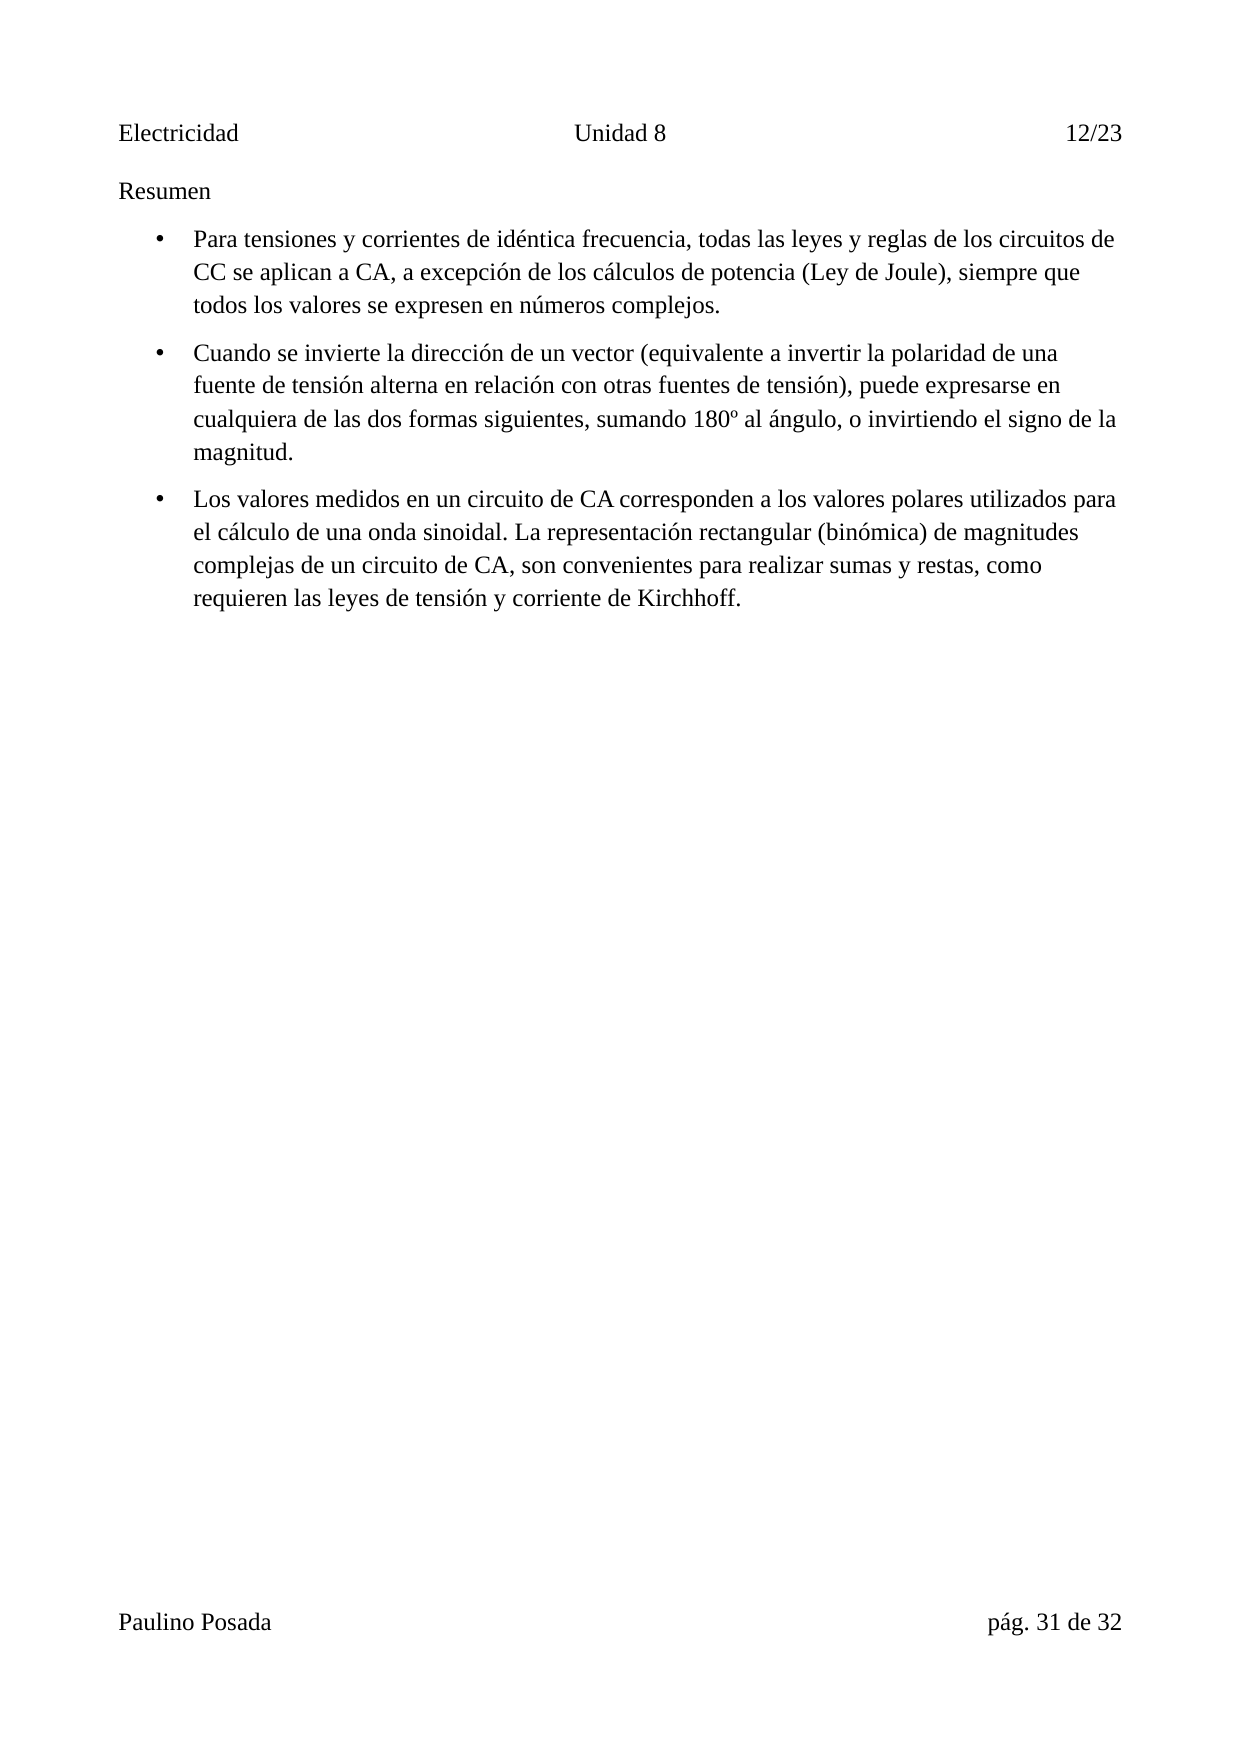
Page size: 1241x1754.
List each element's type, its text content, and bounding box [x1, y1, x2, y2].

list Cuando se invierte la dirección de un vector (equivalente a invertir la polaridad de una fuente de tensión alterna en relación con otras fuentes de tensión), puede expresarse en cualquiera de las dos formas siguientes, sumando 180º al ángulo, o invirtiendo el signo de la magnitud. [156, 338, 1122, 465]
list Los valores medidos en un circuito de CA corresponden a los valores polares utilizados para el cálculo de una onda sinoidal. La representación rectangular (binómica) de magnitudes complejas de un circuito de CA, son convenientes para realizar sumas y restas, como requieren las leyes de tensión y corriente de Kirchhoff. [156, 484, 1122, 612]
list Para tensiones y corrientes de idéntica frecuencia, todas las leyes y reglas de los circuitos de CC se aplican a CA, a excepción de los cálculos de potencia (Ley de Joule), siempre que todos los valores se expresen en números complejos. [156, 224, 1122, 319]
text Resumen [118, 176, 1122, 205]
